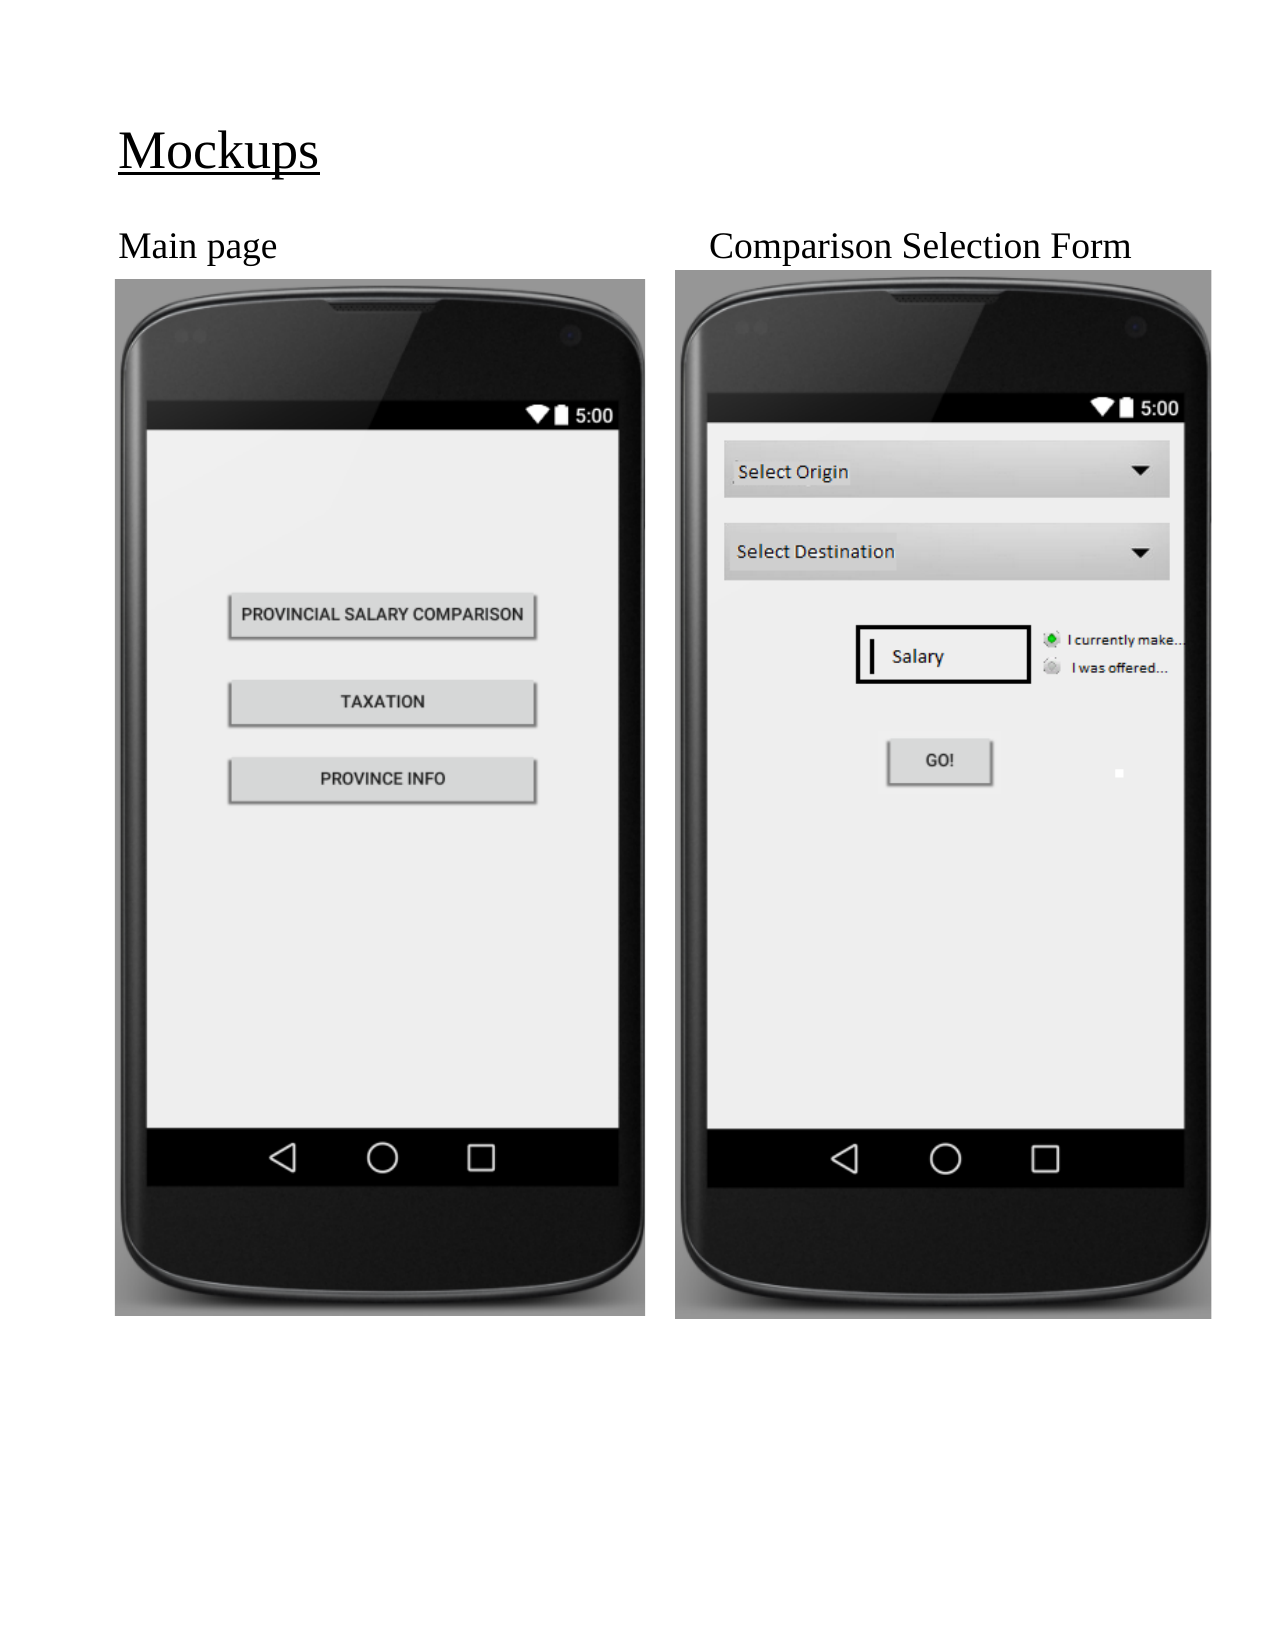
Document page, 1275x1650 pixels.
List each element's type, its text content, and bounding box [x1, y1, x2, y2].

text Mockups [118, 118, 1157, 180]
picture [675, 270, 1212, 1319]
picture [114, 279, 646, 1316]
text Main page Comparison Selection Form [118, 223, 1157, 267]
